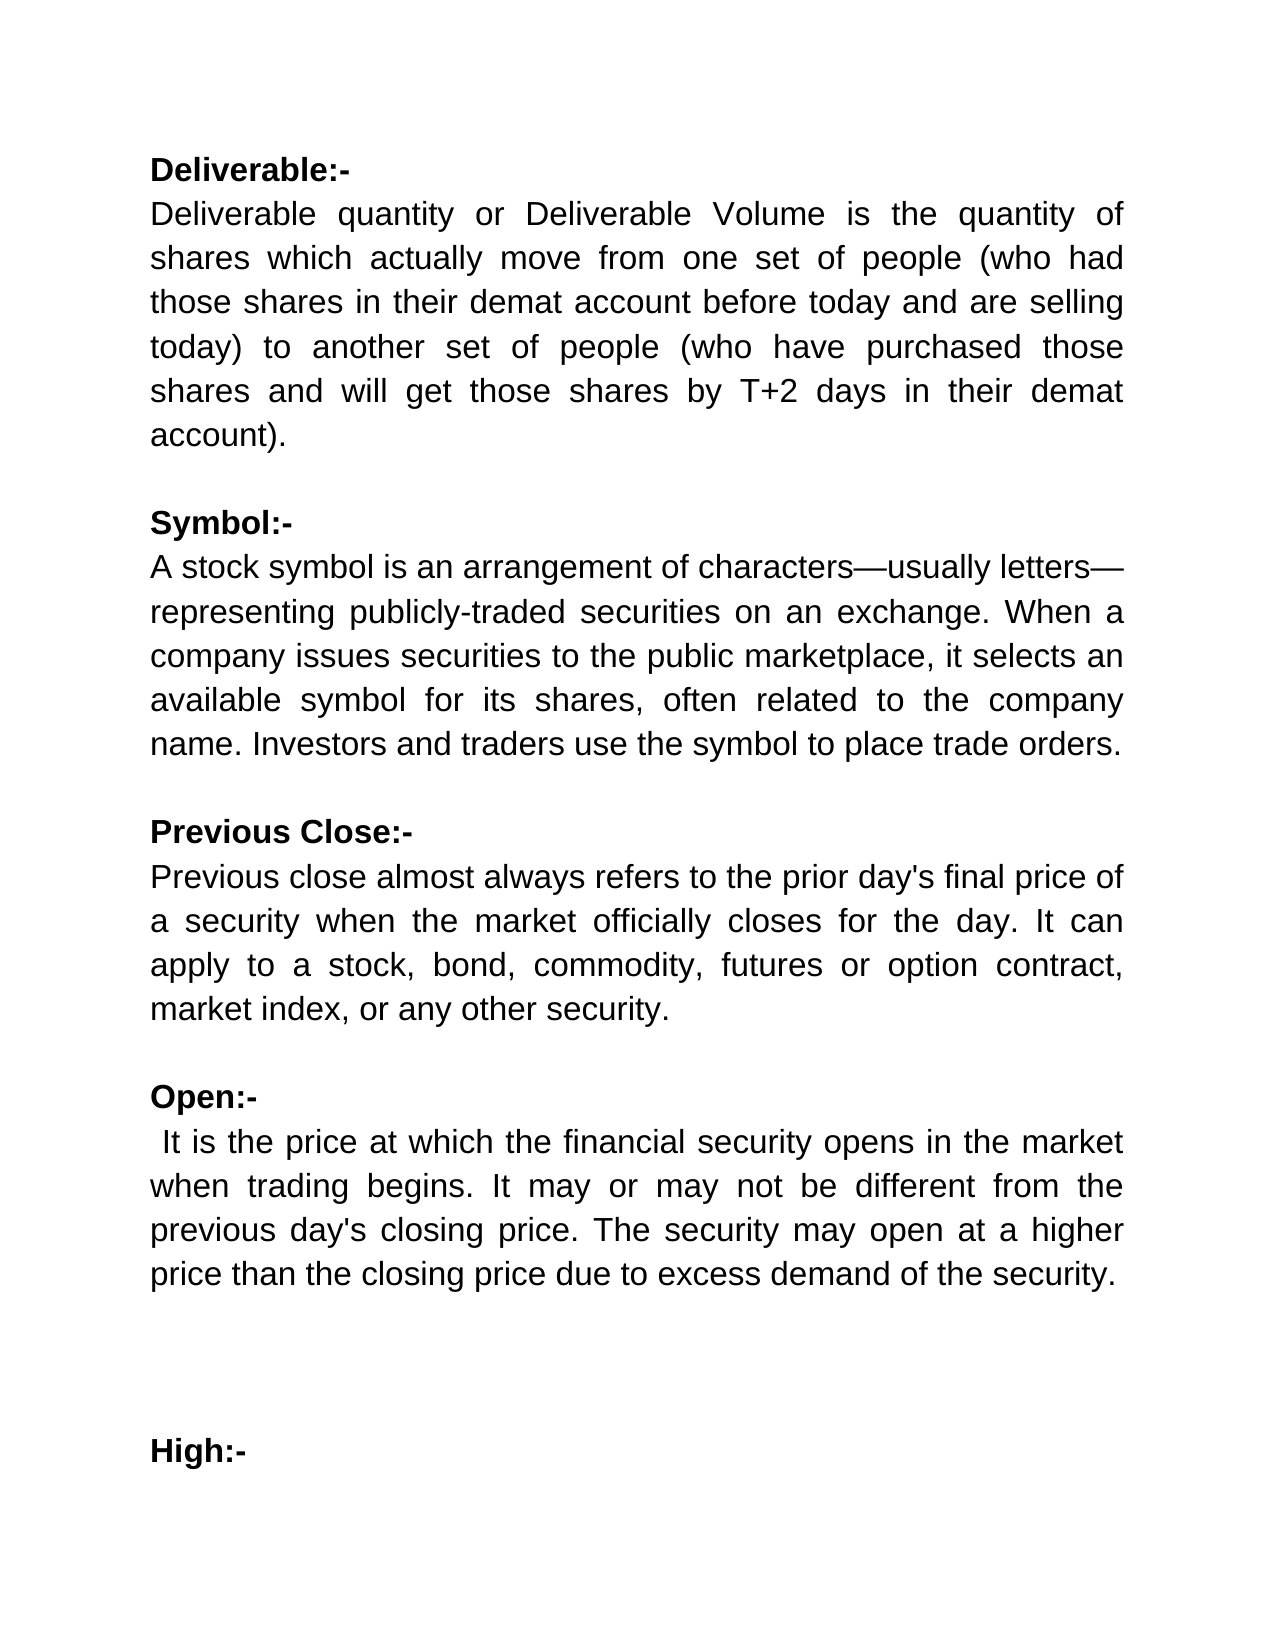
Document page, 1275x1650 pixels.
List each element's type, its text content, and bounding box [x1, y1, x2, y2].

text Open:- [150, 1077, 1125, 1116]
text Deliverable:- [150, 150, 1125, 188]
text Previous Close:- [150, 812, 1125, 851]
text Deliverable quantity or Deliverable Volume is the quantity of shares which actually move from one set of people (who had those shares in their demat account before today and are selling today) to another set of people (who have purchased those shares and will get those shares by T+2 days in their demat account). [150, 194, 1125, 453]
text Symbol:- [150, 503, 1125, 542]
text Previous close almost always refers to the prior day's final price of a security when the market officially closes for the day. It can apply to a stock, bond, commodity, futures or option contract, market index, or any other security. [150, 857, 1125, 1028]
text It is the price at which the financial security opens in the market when trading begins. It may or may not be different from the previous day's closing price. The security may open at a higher price than the closing price due to excess demand of the security. [150, 1122, 1125, 1293]
text A stock symbol is an arrangement of characters—usually letters—representing publicly-traded securities on an exchange. When a company issues securities to the public marketplace, it selects an available symbol for its shares, often related to the company name. Investors and traders use the symbol to place trade orders. [150, 547, 1125, 763]
text High:- [150, 1431, 1125, 1469]
